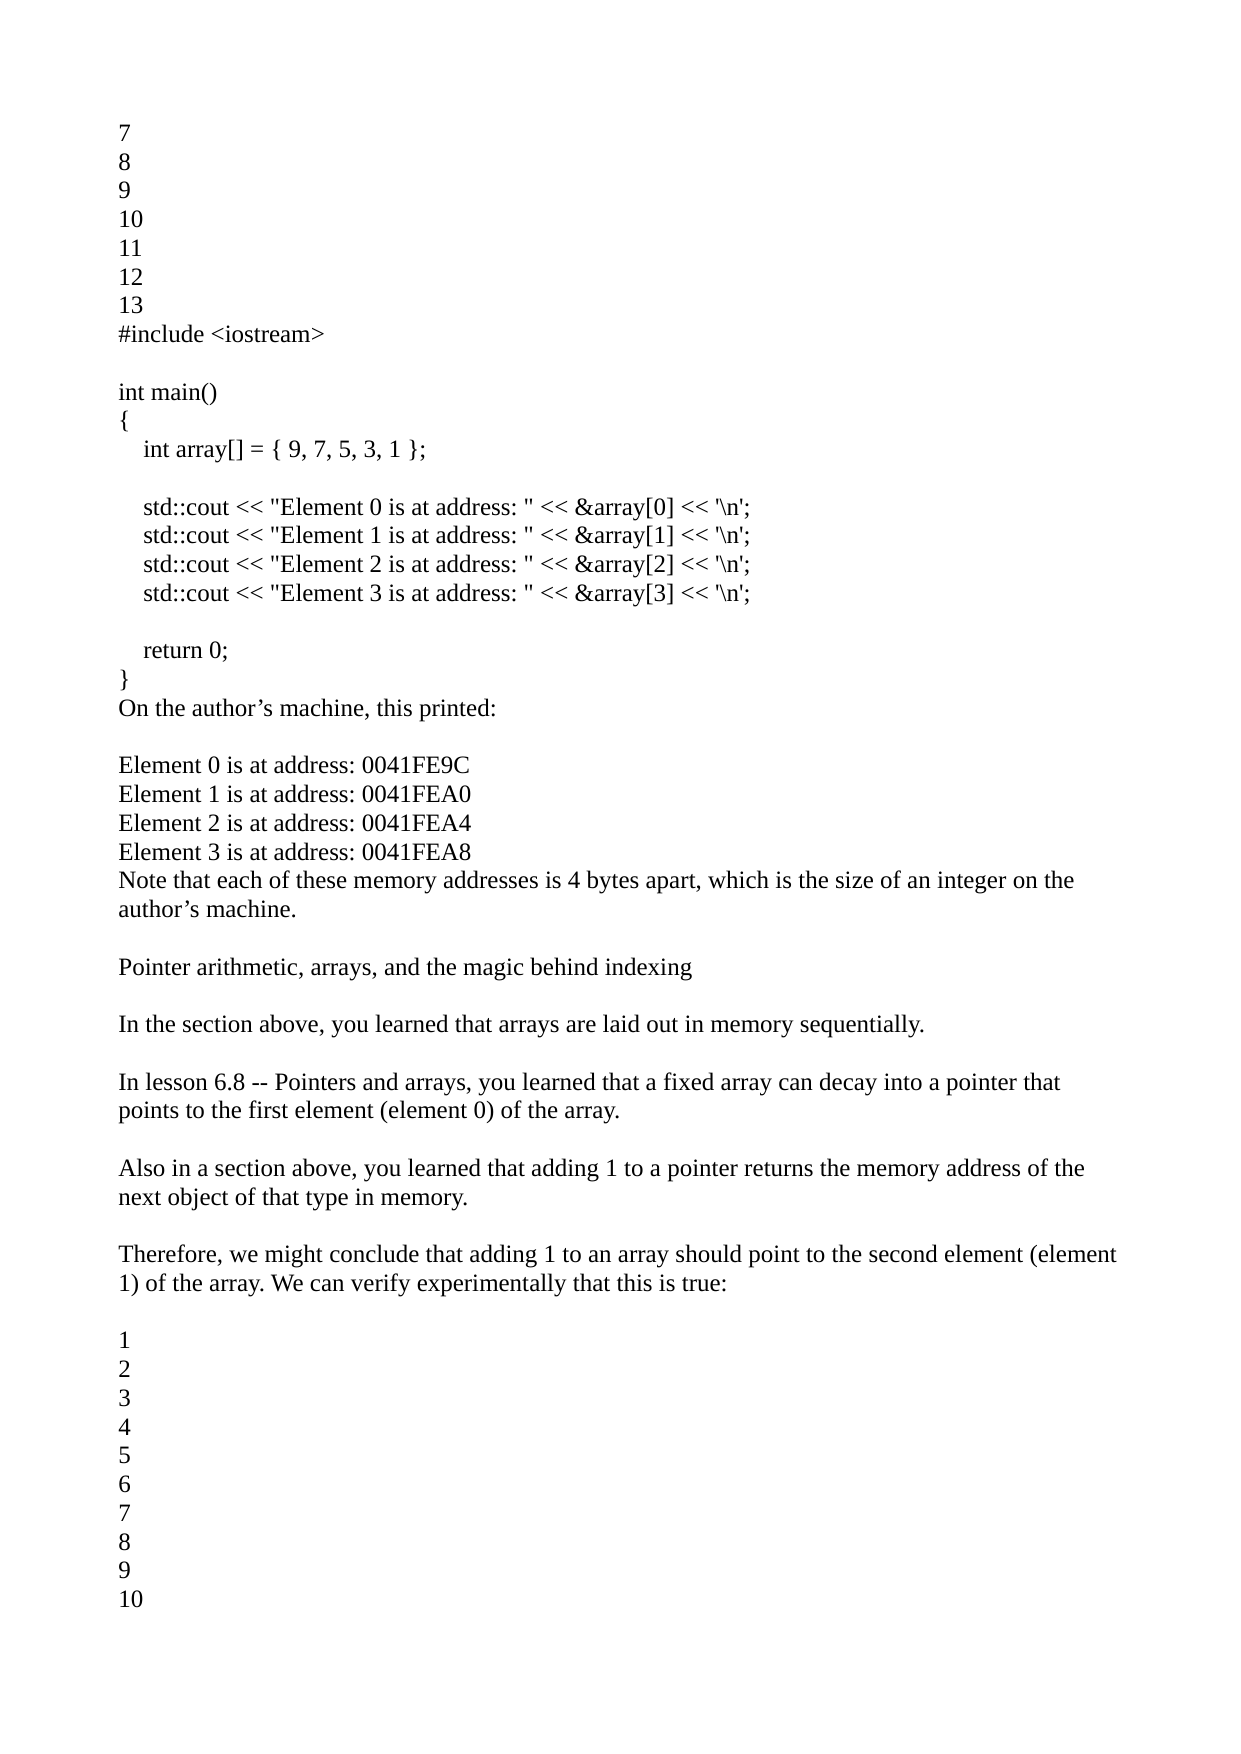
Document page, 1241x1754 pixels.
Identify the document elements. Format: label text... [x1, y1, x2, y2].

text Element 3 is at address: 0041FEA8 [118, 837, 1122, 866]
text 13 [118, 291, 1122, 319]
text 12 [118, 262, 1122, 291]
text } [118, 664, 1122, 693]
text Element 1 is at address: 0041FEA0 [118, 779, 1122, 808]
text 7 [118, 1498, 1122, 1527]
text Also in a section above, you learned that adding 1 to a pointer returns the memory address of the next object of that type in memory. [118, 1153, 1122, 1211]
text int main() [118, 377, 1122, 406]
text 10 [118, 1584, 1122, 1613]
text Pointer arithmetic, arrays, and the magic behind indexing [118, 952, 1122, 981]
text 6 [118, 1469, 1122, 1498]
text Element 2 is at address: 0041FEA4 [118, 808, 1122, 837]
text int array[] = { 9, 7, 5, 3, 1 }; [118, 434, 1122, 463]
text In the section above, you learned that arrays are laid out in memory sequentially. [118, 1009, 1122, 1038]
text #include <iostream> [118, 319, 1122, 348]
text return 0; [118, 636, 1122, 664]
text std::cout << "Element 0 is at address: " << &array[0] << '\n'; [118, 492, 1122, 521]
text std::cout << "Element 3 is at address: " << &array[3] << '\n'; [118, 578, 1122, 607]
text 7 [118, 118, 1122, 147]
text 8 [118, 1527, 1122, 1556]
text { [118, 406, 1122, 434]
text 10 [118, 204, 1122, 233]
text Element 0 is at address: 0041FE9C [118, 751, 1122, 779]
text 5 [118, 1441, 1122, 1469]
text 3 [118, 1383, 1122, 1412]
text Therefore, we might conclude that adding 1 to an array should point to the second element (element 1) of the array. We can verify experimentally that this is true: [118, 1239, 1122, 1297]
text In lesson 6.8 -- Pointers and arrays, you learned that a fixed array can decay into a pointer that points to the first element (element 0) of the array. [118, 1067, 1122, 1124]
text 1 [118, 1326, 1122, 1354]
text Note that each of these memory addresses is 4 bytes apart, which is the size of an integer on the author’s machine. [118, 866, 1122, 923]
text 8 [118, 147, 1122, 176]
text 9 [118, 1556, 1122, 1584]
text std::cout << "Element 1 is at address: " << &array[1] << '\n'; [118, 521, 1122, 549]
text 9 [118, 176, 1122, 204]
text std::cout << "Element 2 is at address: " << &array[2] << '\n'; [118, 549, 1122, 578]
text On the author’s machine, this printed: [118, 693, 1122, 722]
text 11 [118, 233, 1122, 262]
text 4 [118, 1412, 1122, 1441]
text 2 [118, 1354, 1122, 1383]
